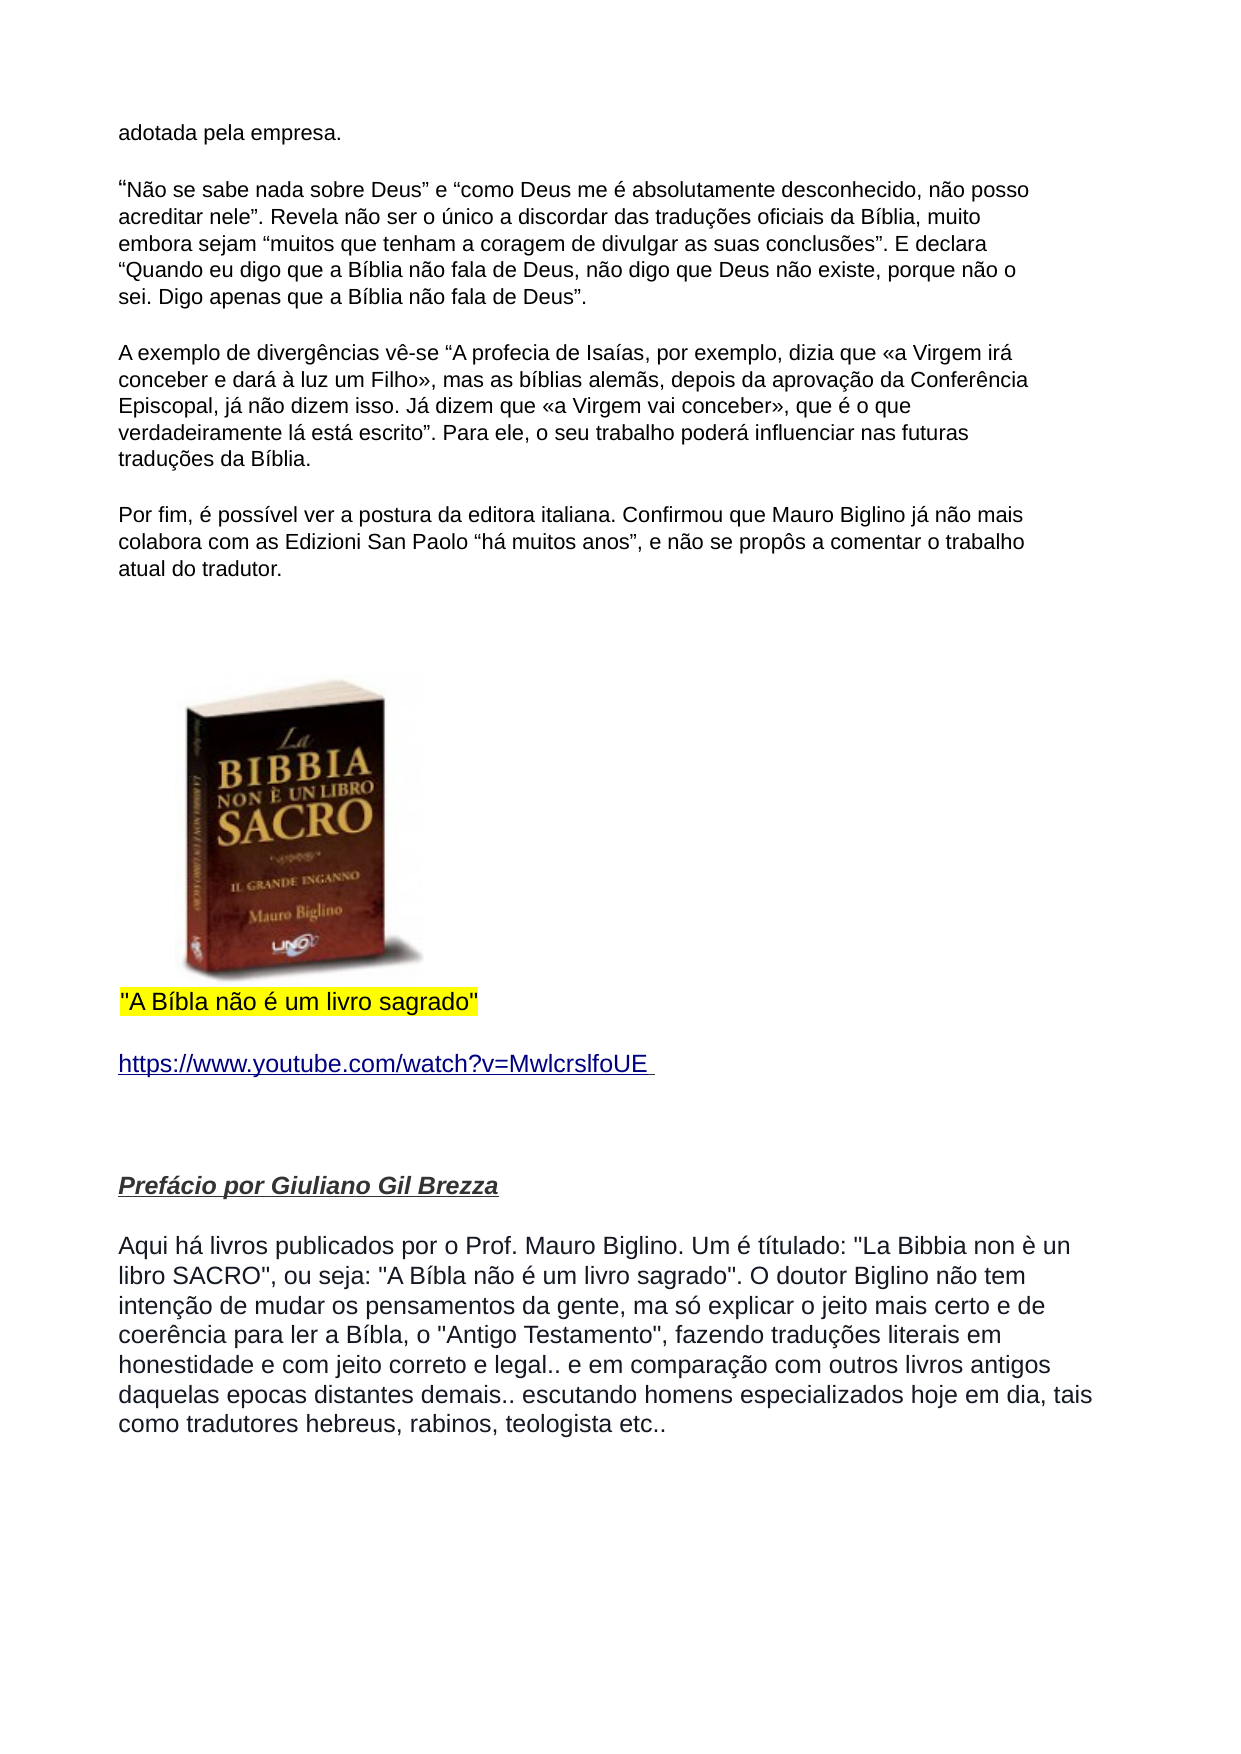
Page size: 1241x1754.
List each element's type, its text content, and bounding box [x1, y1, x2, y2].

table_header [118, 675, 175, 987]
table_header [424, 675, 480, 987]
picture [175, 674, 424, 988]
table_cell "A Bíbla não é um livro sagrado" [118, 987, 480, 1016]
text Aqui há livros publicados por o Prof. Mauro Biglino. Um é títulado: "La Bibbia non è un libro SACRO", ou seja: "A Bíbla não é um livro sagrado". O doutor Biglino não tem intenção de mudar os pensamentos da gente, ma só explicar o jeito mais certo e de coerência para ler a Bíbla, o "Antigo Testamento", fazendo traduções literais em honestidade e com jeito correto e legal.. e em comparação com outros livros antigos daquelas epocas distantes demais.. escutando homens especializados hoje em dia, tais como tradutores hebreus, rabinos, teologista etc.. [118, 1230, 1122, 1438]
table_cell adotada pela empresa. “Não se sabe nada sobre Deus” e “como Deus me é absolutamente desconhecido, não posso acreditar nele”. Revela não ser o único a discordar das traduções oficiais da Bíblia, muito embora sejam “muitos que tenham a coragem de divulgar as suas conclusões”. E declara “Quando eu digo que a Bíblia não fala de Deus, não digo que Deus não existe, porque não o sei. Digo apenas que a Bíblia não fala de Deus”. A exemplo de divergências vê-se “A profecia de Isaías, por exemplo, dizia que «a Virgem irá conceber e dará à luz um Filho», mas as bíblias alemãs, depois da aprovação da Conferência Episcopal, já não dizem isso. Já dizem que «a Virgem vai conceber», que é o que verdadeiramente lá está escrito”. Para ele, o seu trabalho poderá influenciar nas futuras traduções da Bíblia. Por fim, é possível ver a postura da editora italiana. Confirmou que Mauro Biglino já não mais colabora com as Edizioni San Paolo “há muitos anos”, e não se propôs a comentar o trabalho atual do tradutor. [118, 118, 1056, 610]
text https://www.youtube.com/watch?v=MwlcrslfoUE Prefácio por Giuliano Gil Brezza [118, 1047, 1122, 1200]
